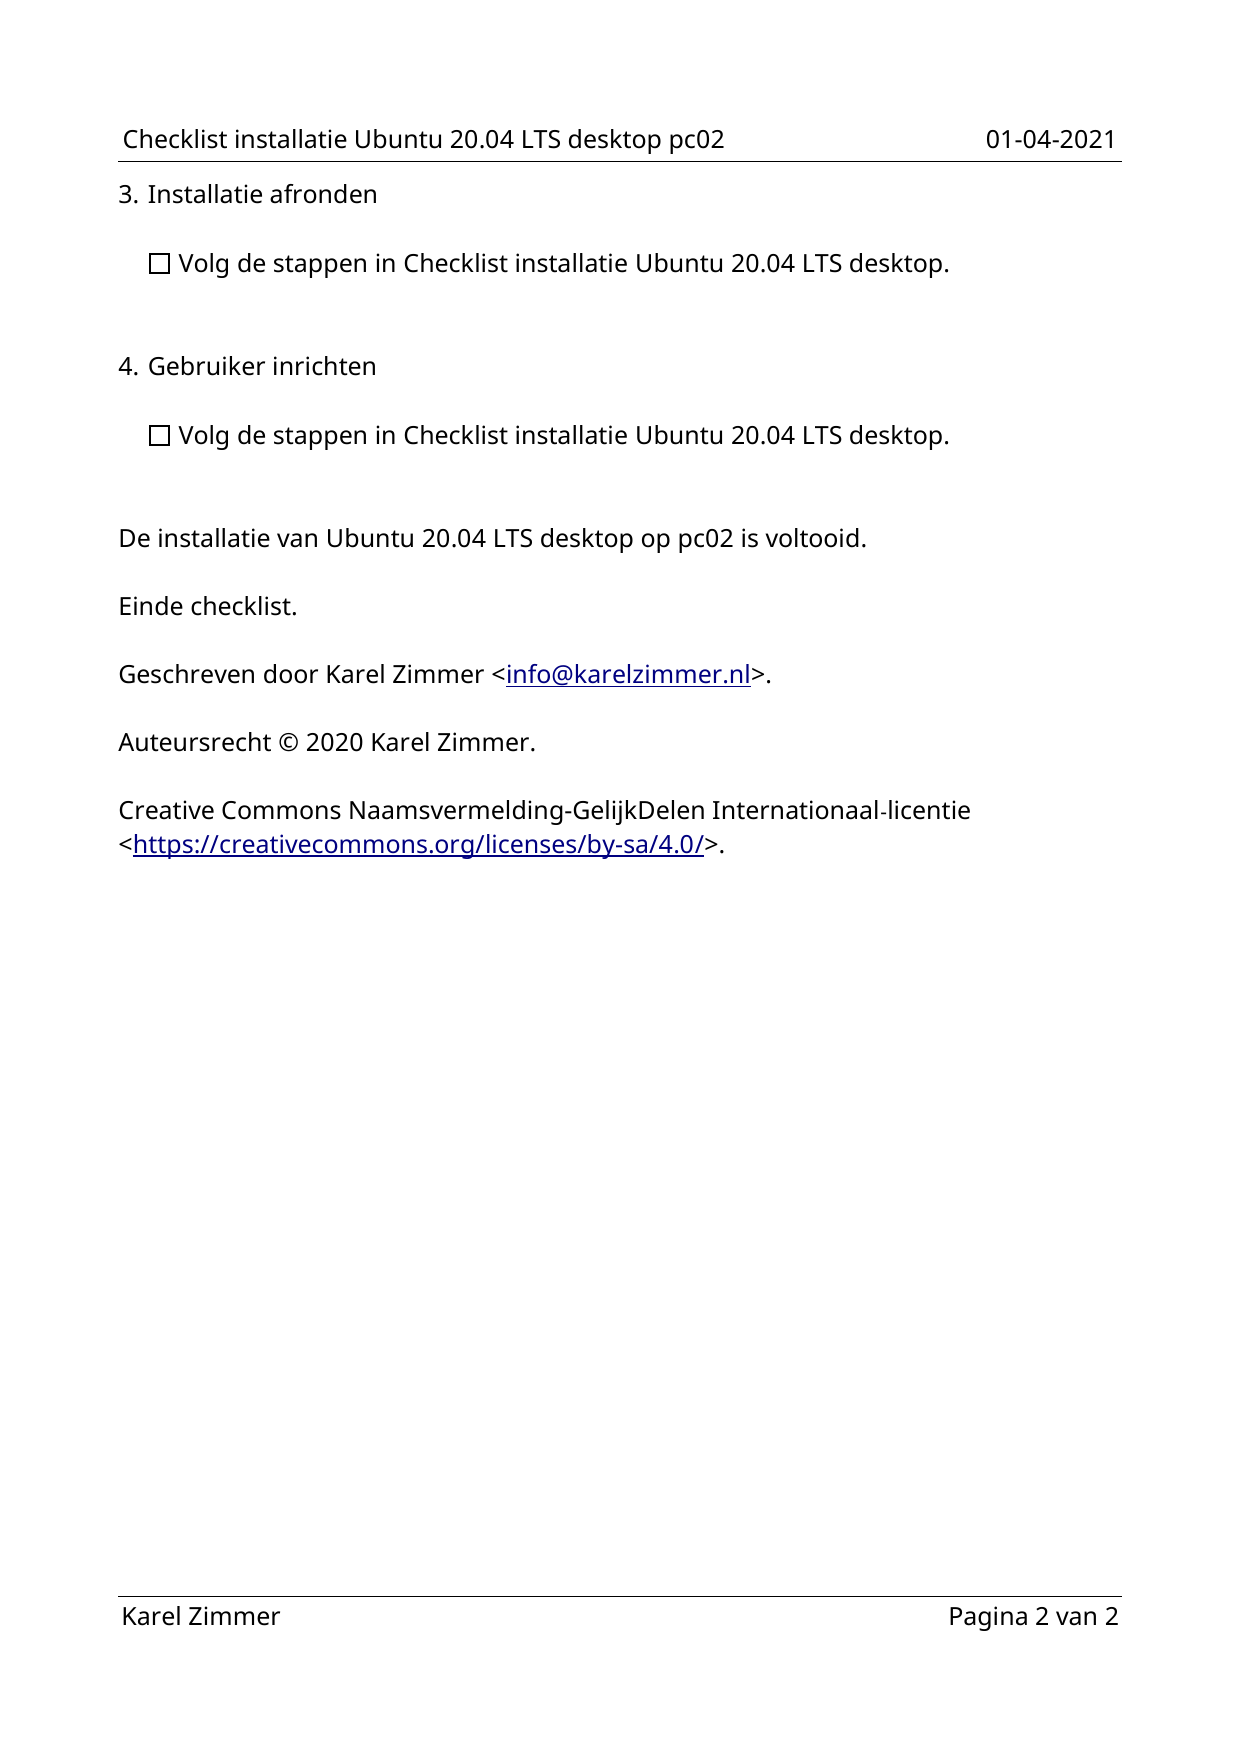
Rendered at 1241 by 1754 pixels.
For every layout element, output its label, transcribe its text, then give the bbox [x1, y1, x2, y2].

table_header [141, 245, 177, 281]
list Gebruiker inrichten [118, 349, 1122, 383]
text Einde checklist. Geschreven door Karel Zimmer <info@karelzimmer.nl>. [118, 589, 1122, 691]
table_header [141, 417, 177, 453]
text Auteursrecht © 2020 Karel Zimmer. [118, 725, 1122, 759]
text De installatie van Ubuntu 20.04 LTS desktop op pc02 is voltooid. [118, 521, 1122, 589]
table_header Volg de stappen in Checklist installatie Ubuntu 20.04 LTS desktop. [177, 245, 1120, 281]
table_header Volg de stappen in Checklist installatie Ubuntu 20.04 LTS desktop. [177, 417, 1120, 453]
list Installatie afronden [118, 177, 1122, 211]
text Creative Commons Naamsvermelding-GelijkDelen Internationaal-licentie <https://creativecommons.org/licenses/by-sa/4.0/>. [118, 793, 1122, 861]
